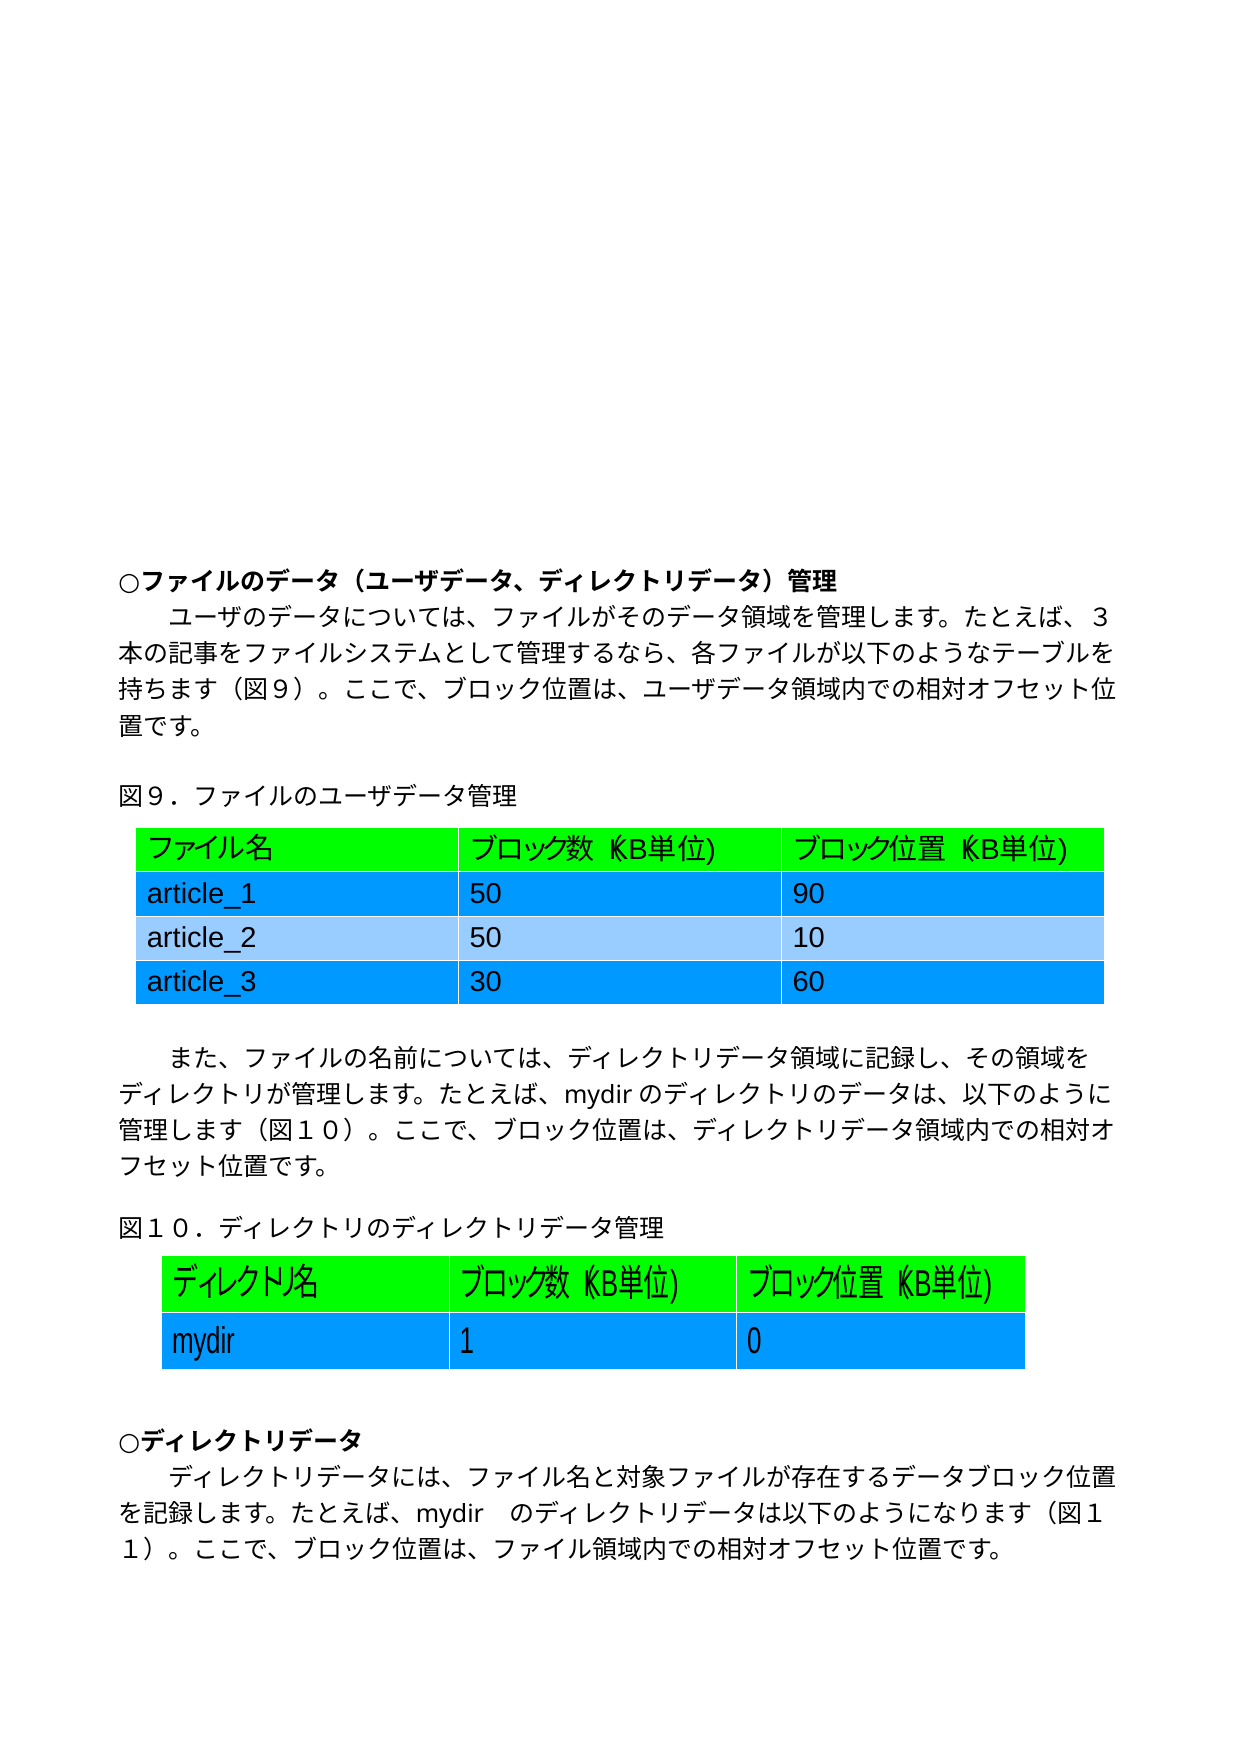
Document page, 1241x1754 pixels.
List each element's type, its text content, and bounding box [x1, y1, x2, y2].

text ○ディレクトリデータ [118, 1421, 1122, 1457]
text ○ファイルのデータ（ユーザデータ、ディレクトリデータ）管理 [118, 561, 1122, 597]
text また、ファイルの名前については、ディレクトリデータ領域に記録し、その領域をディレクトリが管理します。たとえば、mydir のディレクトリのデータは、以下のように管理します（図１０）。ここで、ブロック位置は、ディレクトリデータ領域内での相対オフセット位置です。 [118, 1038, 1122, 1183]
text 図１０．ディレクトリのディレクトリデータ管理 [118, 1209, 1122, 1245]
text ユーザのデータについては、ファイルがそのデータ領域を管理します。たとえば、３本の記事をファイルシステムとして管理するなら、各ファイルが以下のようなテーブルを持ちます（図９）。ここで、ブロック位置は、ユーザデータ領域内での相対オフセット位置です。 [118, 597, 1122, 742]
text ディレクトリデータには、ファイル名と対象ファイルが存在するデータブロック位置を記録します。たとえば、mydir のディレクトリデータは以下のようになります（図１１）。ここで、ブロック位置は、ファイル領域内での相対オフセット位置です。 [118, 1457, 1122, 1566]
text 図９．ファイルのユーザデータ管理 [118, 776, 1122, 812]
